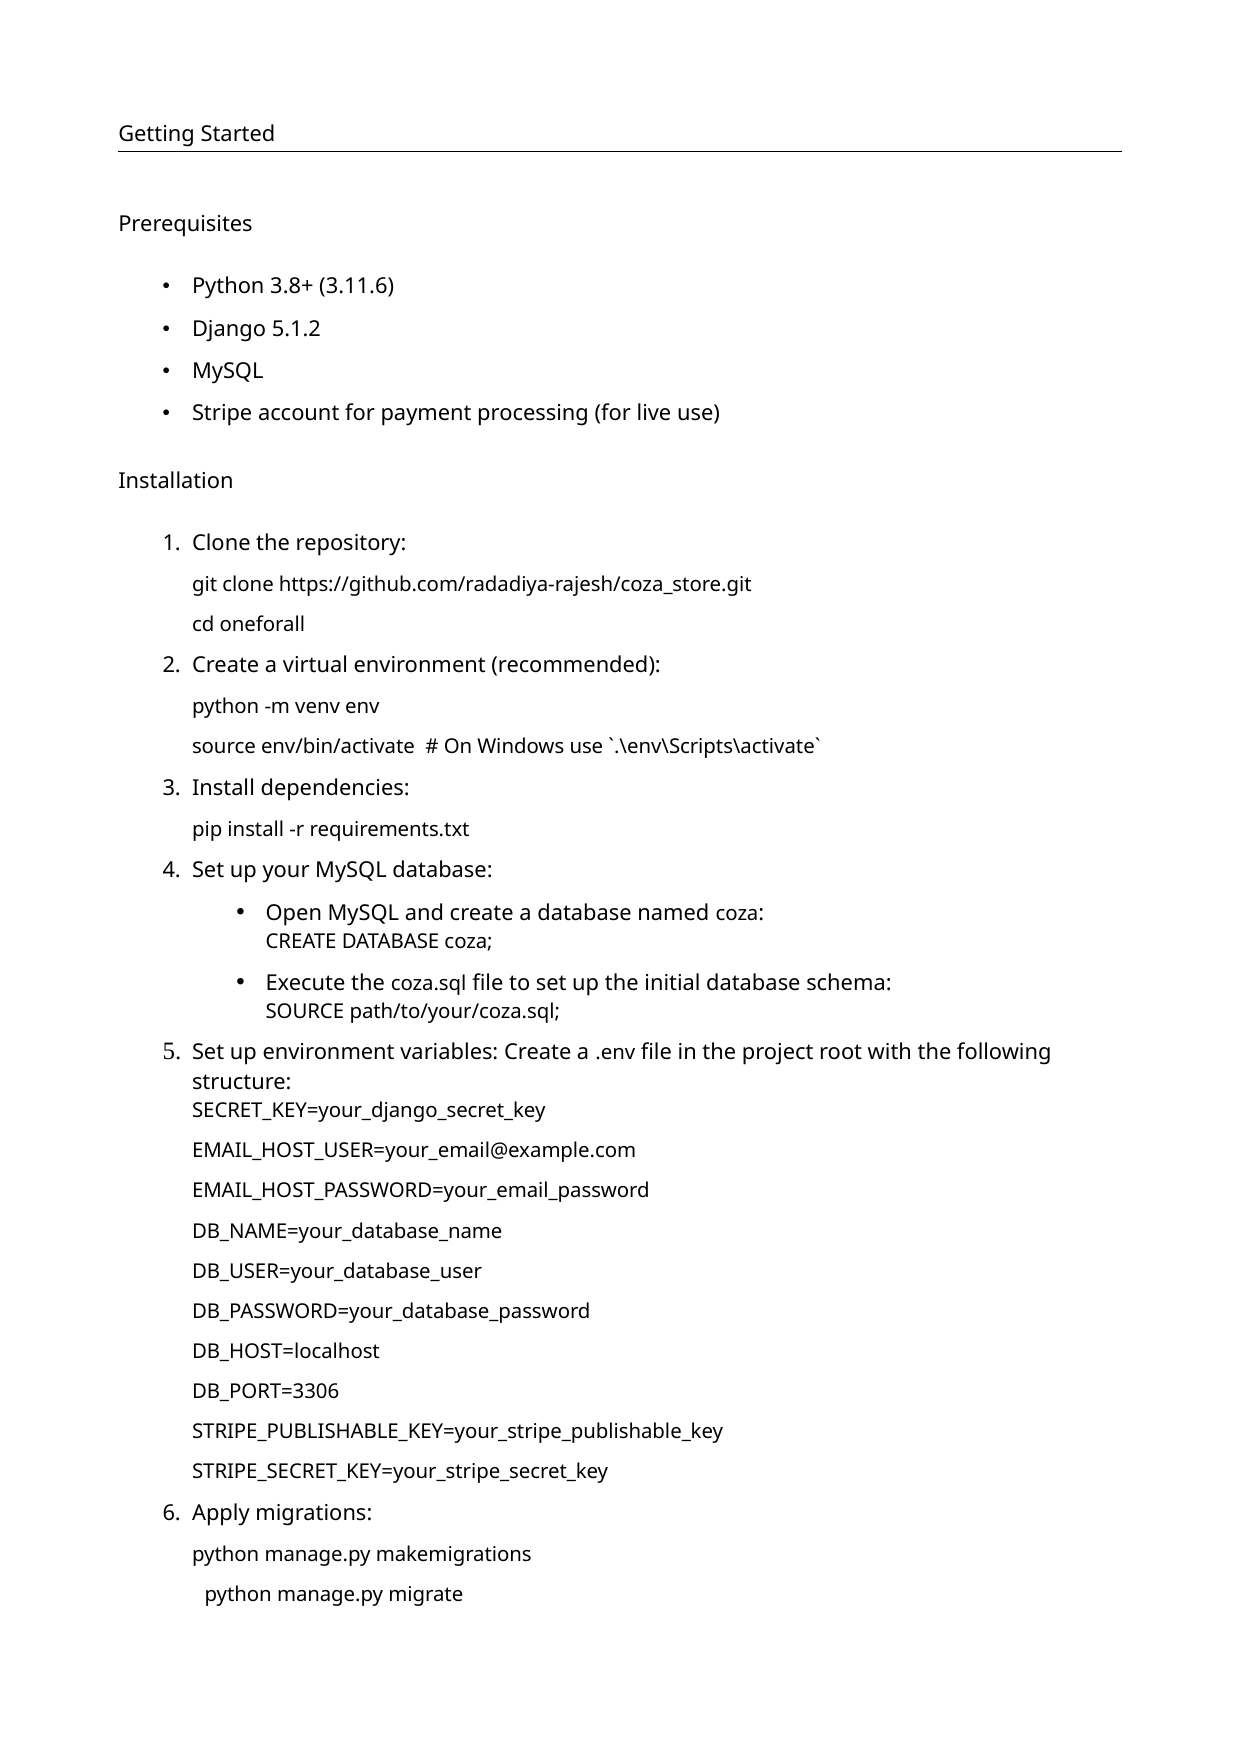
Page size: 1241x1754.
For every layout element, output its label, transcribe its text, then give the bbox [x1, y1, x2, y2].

list CREATE DATABASE coza; [236, 926, 1122, 954]
list Open MySQL and create a database named coza: [236, 897, 1122, 926]
list python -m venv env [162, 692, 1122, 719]
list Django 5.1.2 [162, 313, 1122, 343]
subtitle Getting Started [118, 118, 1122, 151]
list DB_PORT=3306 [162, 1377, 1122, 1404]
list Apply migrations: [162, 1497, 1122, 1527]
list Set up environment variables: Create a .env file in the project root with the following structure: [162, 1036, 1122, 1096]
subtitle Installation [118, 465, 1122, 494]
list Stripe account for payment processing (for live use) [162, 397, 1122, 427]
list DB_PASSWORD=your_database_password [162, 1296, 1122, 1324]
list EMAIL_HOST_PASSWORD=your_email_password [162, 1176, 1122, 1204]
list STRIPE_PUBLISHABLE_KEY=your_stripe_publishable_key [162, 1417, 1122, 1444]
list SOURCE path/to/your/coza.sql; [236, 996, 1122, 1024]
list DB_HOST=localhost [162, 1337, 1122, 1364]
list MySQL [162, 355, 1122, 385]
list pip install -r requirements.txt [162, 814, 1122, 842]
list Install dependencies: [162, 772, 1122, 802]
list DB_NAME=your_database_name [162, 1216, 1122, 1244]
list Create a virtual environment (recommended): [162, 649, 1122, 679]
list EMAIL_HOST_USER=your_email@example.com [162, 1136, 1122, 1164]
list Set up your MySQL database: [162, 854, 1122, 884]
list cd oneforall [162, 609, 1122, 637]
list Clone the repository: [162, 527, 1122, 557]
list STRIPE_SECRET_KEY=your_stripe_secret_key [162, 1457, 1122, 1484]
list DB_USER=your_database_user [162, 1256, 1122, 1284]
list python manage.py makemigrations [162, 1539, 1122, 1567]
list git clone https://github.com/radadiya-rajesh/coza_store.git [162, 569, 1122, 597]
list python manage.py migrate [162, 1579, 1122, 1607]
list SECRET_KEY=your_django_secret_key [162, 1096, 1122, 1124]
list source env/bin/activate # On Windows use `.\env\Scripts\activate` [162, 732, 1122, 759]
list Python 3.8+ (3.11.6) [162, 271, 1122, 300]
subtitle Prerequisites [118, 208, 1122, 238]
list Execute the coza.sql file to set up the initial database schema: [236, 966, 1122, 996]
